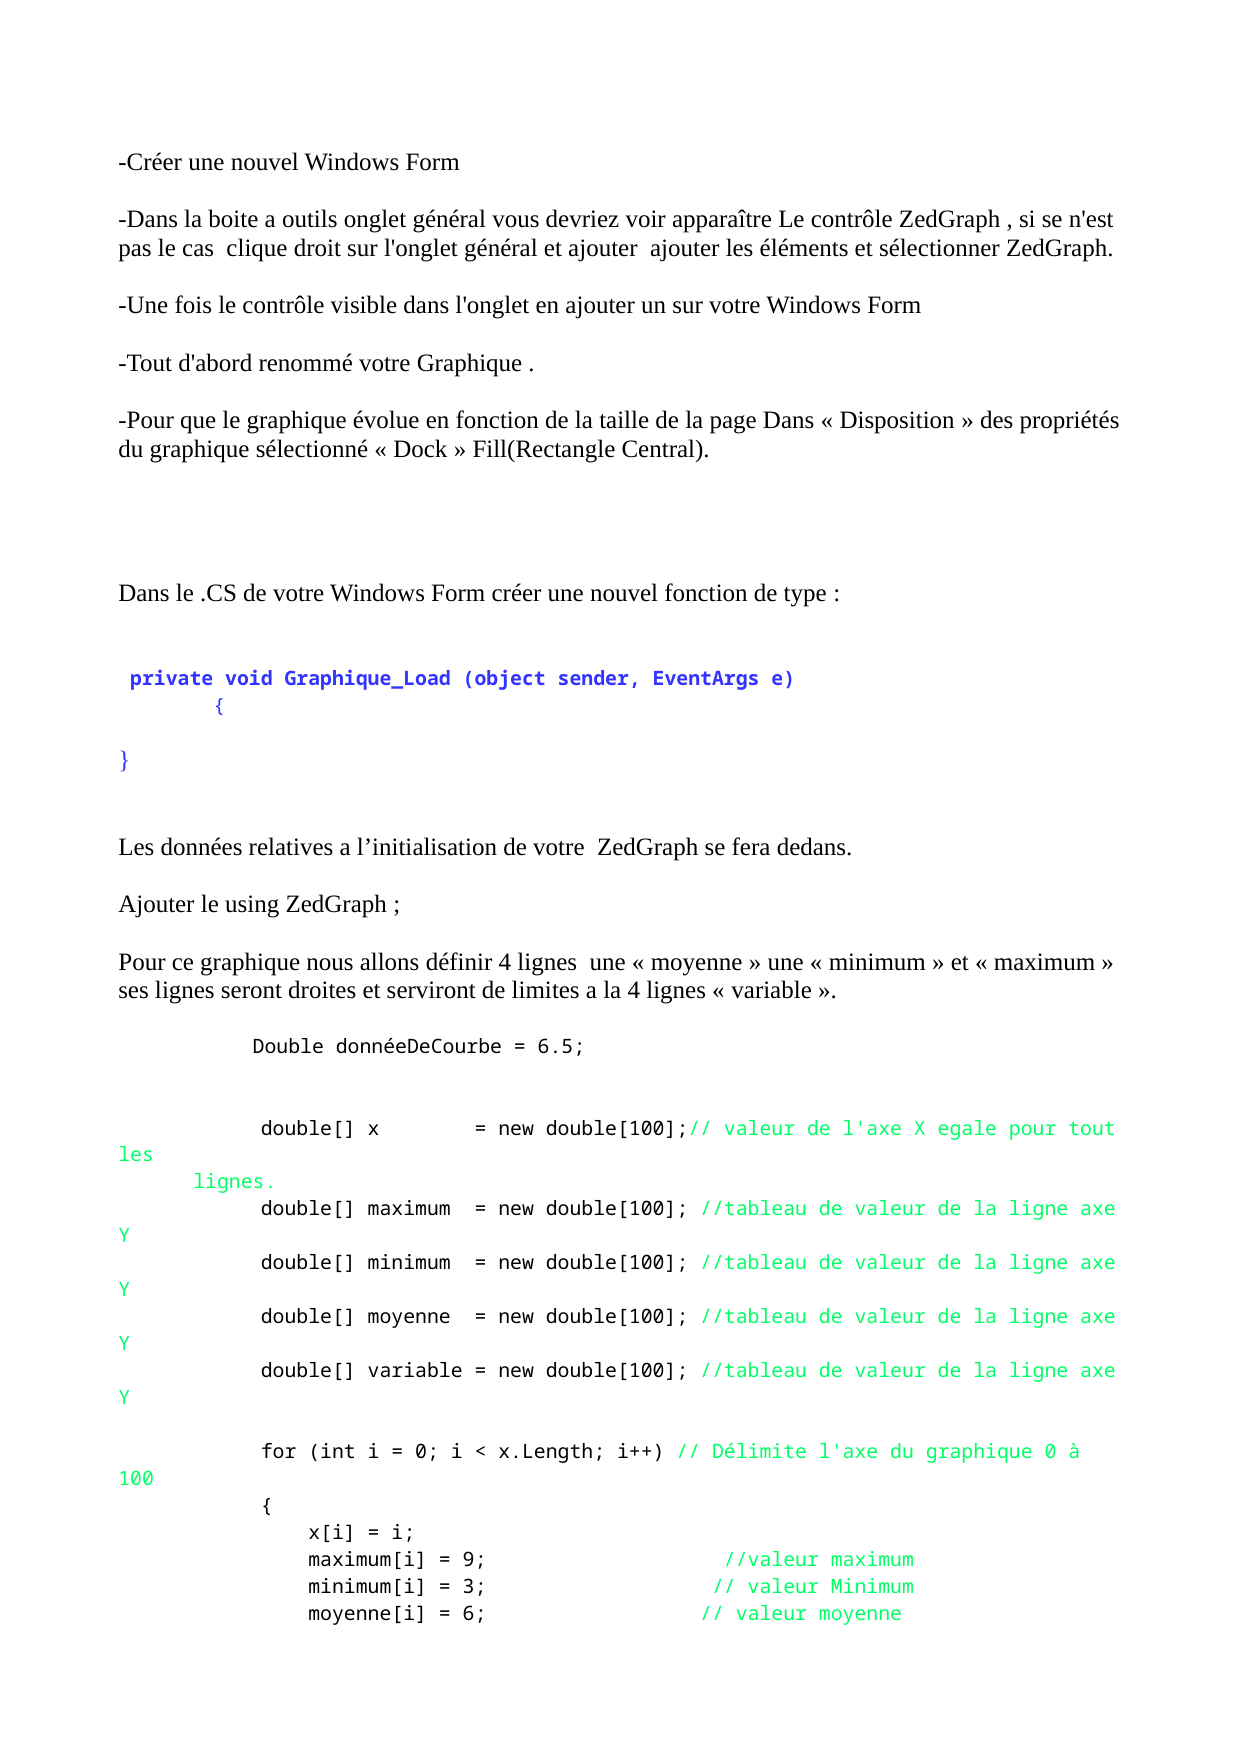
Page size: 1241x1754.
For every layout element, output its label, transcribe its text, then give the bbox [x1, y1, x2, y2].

text -Pour que le graphique évolue en fonction de la taille de la page Dans « Disposition » des propriétés du graphique sélectionné « Dock » Fill(Rectangle Central). [118, 406, 1122, 463]
text minimum[i] = 3; // valeur Minimum [118, 1572, 1122, 1599]
text Dans le .CS de votre Windows Form créer une nouvel fonction de type : [118, 578, 1122, 607]
text Ajouter le using ZedGraph ; [118, 889, 1122, 918]
text -Tout d'abord renommé votre Graphique . [118, 348, 1122, 377]
text private void Graphique_Load (object sender, EventArgs e) [118, 664, 1122, 691]
text -Dans la boite a outils onglet général vous devriez voir apparaître Le contrôle ZedGraph , si se n'est pas le cas clique droit sur l'onglet général et ajouter ajouter les éléments et sélectionner ZedGraph. [118, 204, 1122, 262]
text double[] minimum = new double[100]; //tableau de valeur de la ligne axe Y [118, 1249, 1122, 1303]
text -Une fois le contrôle visible dans l'onglet en ajouter un sur votre Windows Form [118, 291, 1122, 319]
text -Créer une nouvel Windows Form [118, 147, 1122, 176]
text double[] x = new double[100];// valeur de l'axe X egale pour tout les lignes. [118, 1114, 1122, 1195]
text Les données relatives a l’initialisation de votre ZedGraph se fera dedans. [118, 832, 1122, 860]
text for (int i = 0; i < x.Length; i++) // Délimite l'axe du graphique 0 à 100 [118, 1437, 1122, 1491]
text double[] variable = new double[100]; //tableau de valeur de la ligne axe Y [118, 1357, 1122, 1411]
text maximum[i] = 9; //valeur maximum [118, 1545, 1122, 1572]
text x[i] = i; [118, 1518, 1122, 1545]
text { [118, 1491, 1122, 1518]
text moyenne[i] = 6; // valeur moyenne [118, 1599, 1122, 1626]
text double[] maximum = new double[100]; //tableau de valeur de la ligne axe Y [118, 1195, 1122, 1249]
text Pour ce graphique nous allons définir 4 lignes une « moyenne » une « minimum » et « maximum » ses lignes seront droites et serviront de limites a la 4 lignes « variable ». [118, 947, 1122, 1004]
text double[] moyenne = new double[100]; //tableau de valeur de la ligne axe Y [118, 1303, 1122, 1357]
text Double donnéeDeCourbe = 6.5; [118, 1033, 1122, 1060]
text } [118, 745, 1122, 774]
text { [118, 691, 1122, 718]
